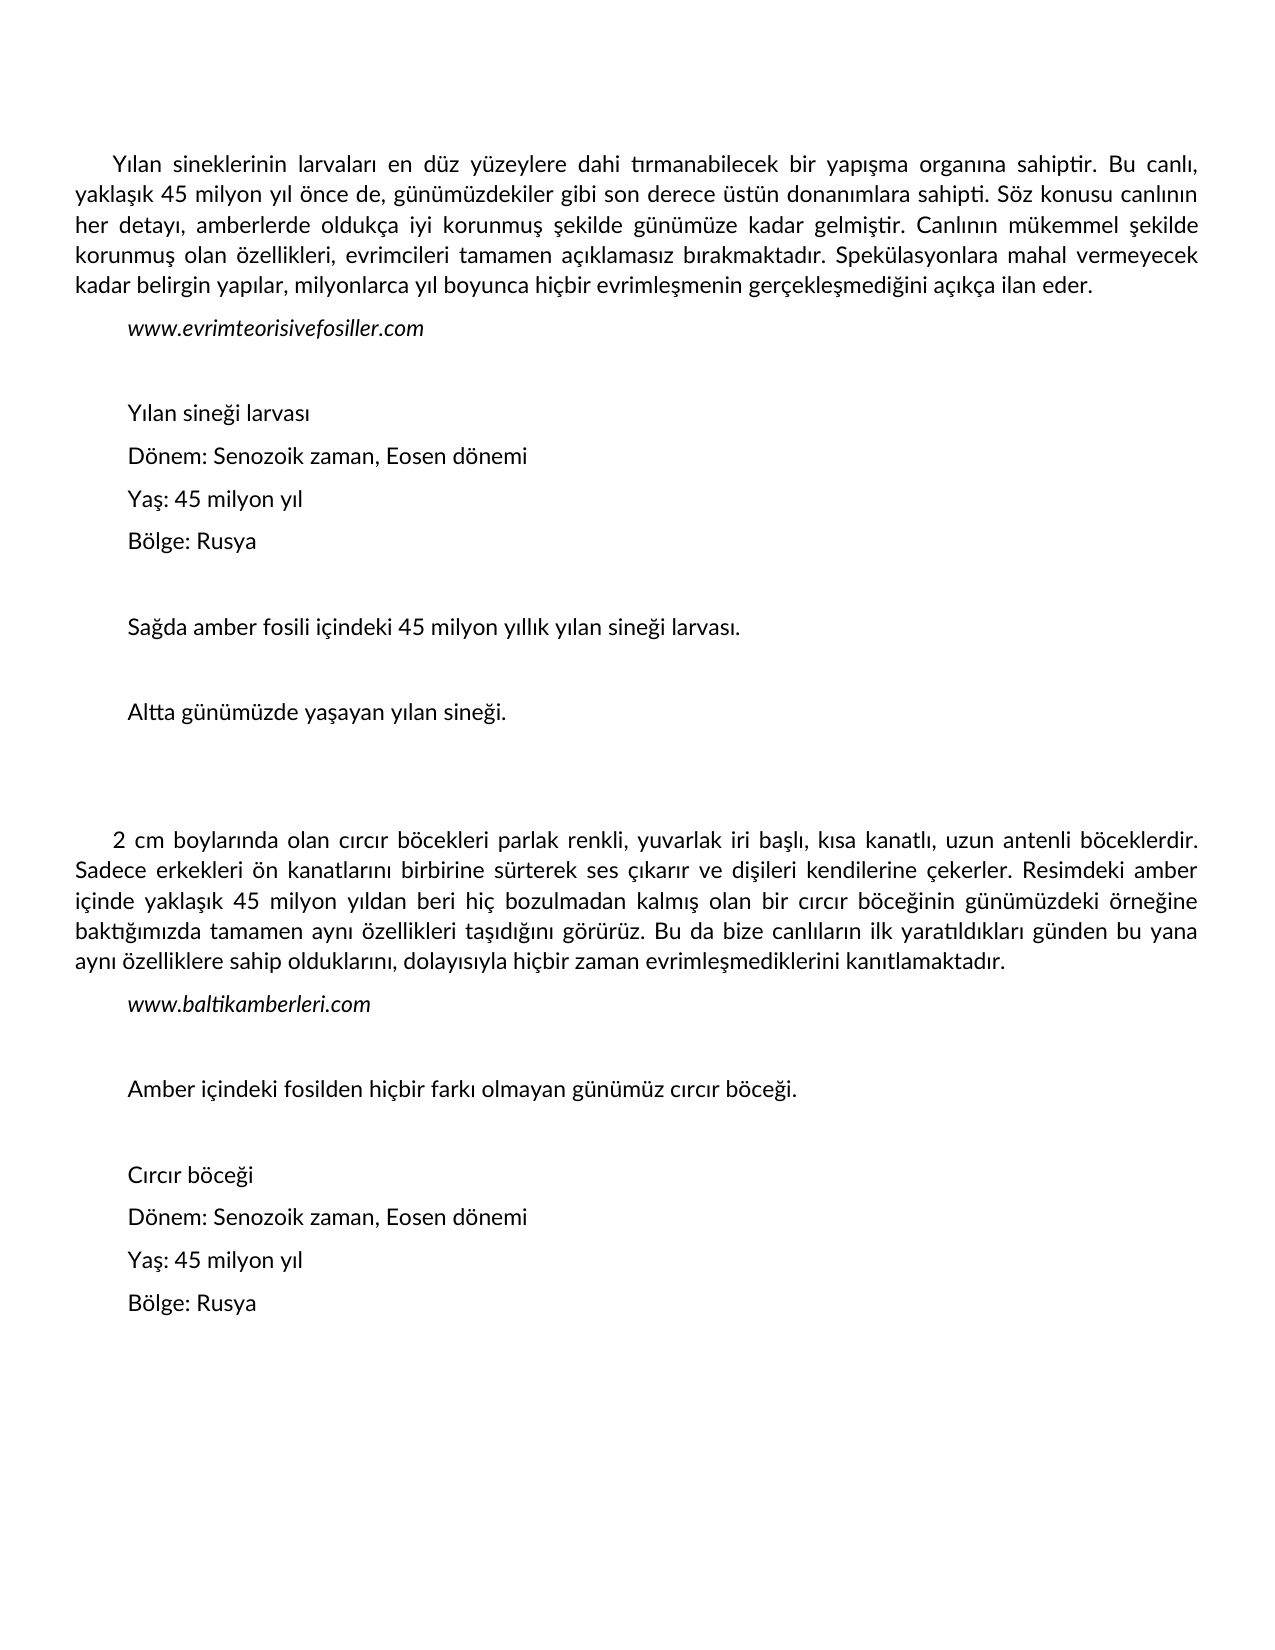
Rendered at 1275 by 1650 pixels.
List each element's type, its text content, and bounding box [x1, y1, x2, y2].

text www.evrimteorisivefosiller.com [127, 313, 1177, 341]
text Yılan sineği larvası [127, 399, 1177, 426]
text Yaş: 45 milyon yıl [127, 484, 1177, 512]
text Bölge: Rusya [127, 527, 1177, 554]
text Cırcır böceği [127, 1160, 1177, 1188]
text Sağda amber fosili içindeki 45 milyon yıllık yılan sineği larvası. [127, 612, 1177, 640]
text Altta günümüzde yaşayan yılan sineği. [127, 698, 1177, 725]
text Yılan sineklerinin larvaları en düz yüzeylere dahi tırmanabilecek bir yapışma organına sahiptir. Bu canlı, yaklaşık 45 milyon yıl önce de, günümüzdekiler gibi son derece üstün donanımlara sahipti. Söz konusu canlının her detayı, amberlerde oldukça iyi korunmuş şekilde günümüze kadar gelmiştir. Canlının mükemmel şekilde korunmuş olan özellikleri, evrimcileri tamamen açıklamasız bırakmaktadır. Spekülasyonlara mahal vermeyecek kadar belirgin yapılar, milyonlarca yıl boyunca hiçbir evrimleşmenin gerçekleşmediğini açıkça ilan eder. [75, 150, 1200, 298]
text 2 cm boylarında olan cırcır böcekleri parlak renkli, yuvarlak iri başlı, kısa kanatlı, uzun antenli böceklerdir. Sadece erkekleri ön kanatlarını birbirine sürterek ses çıkarır ve dişileri kendilerine çekerler. Resimdeki amber içinde yaklaşık 45 milyon yıldan beri hiç bozulmadan kalmış olan bir cırcır böceğinin günümüzdeki örneğine baktığımızda tamamen aynı özellikleri taşıdığını görürüz. Bu da bize canlıların ilk yaratıldıkları günden bu yana aynı özelliklere sahip olduklarını, dolayısıyla hiçbir zaman evrimleşmediklerini kanıtlamaktadır. [75, 826, 1200, 974]
text Dönem: Senozoik zaman, Eosen dönemi [127, 442, 1177, 469]
text Dönem: Senozoik zaman, Eosen dönemi [127, 1203, 1177, 1231]
text Amber içindeki fosilden hiçbir farkı olmayan günümüz cırcır böceği. [127, 1075, 1177, 1102]
text Bölge: Rusya [127, 1288, 1177, 1316]
text www.baltikamberleri.com [127, 989, 1177, 1017]
text Yaş: 45 milyon yıl [127, 1246, 1177, 1273]
